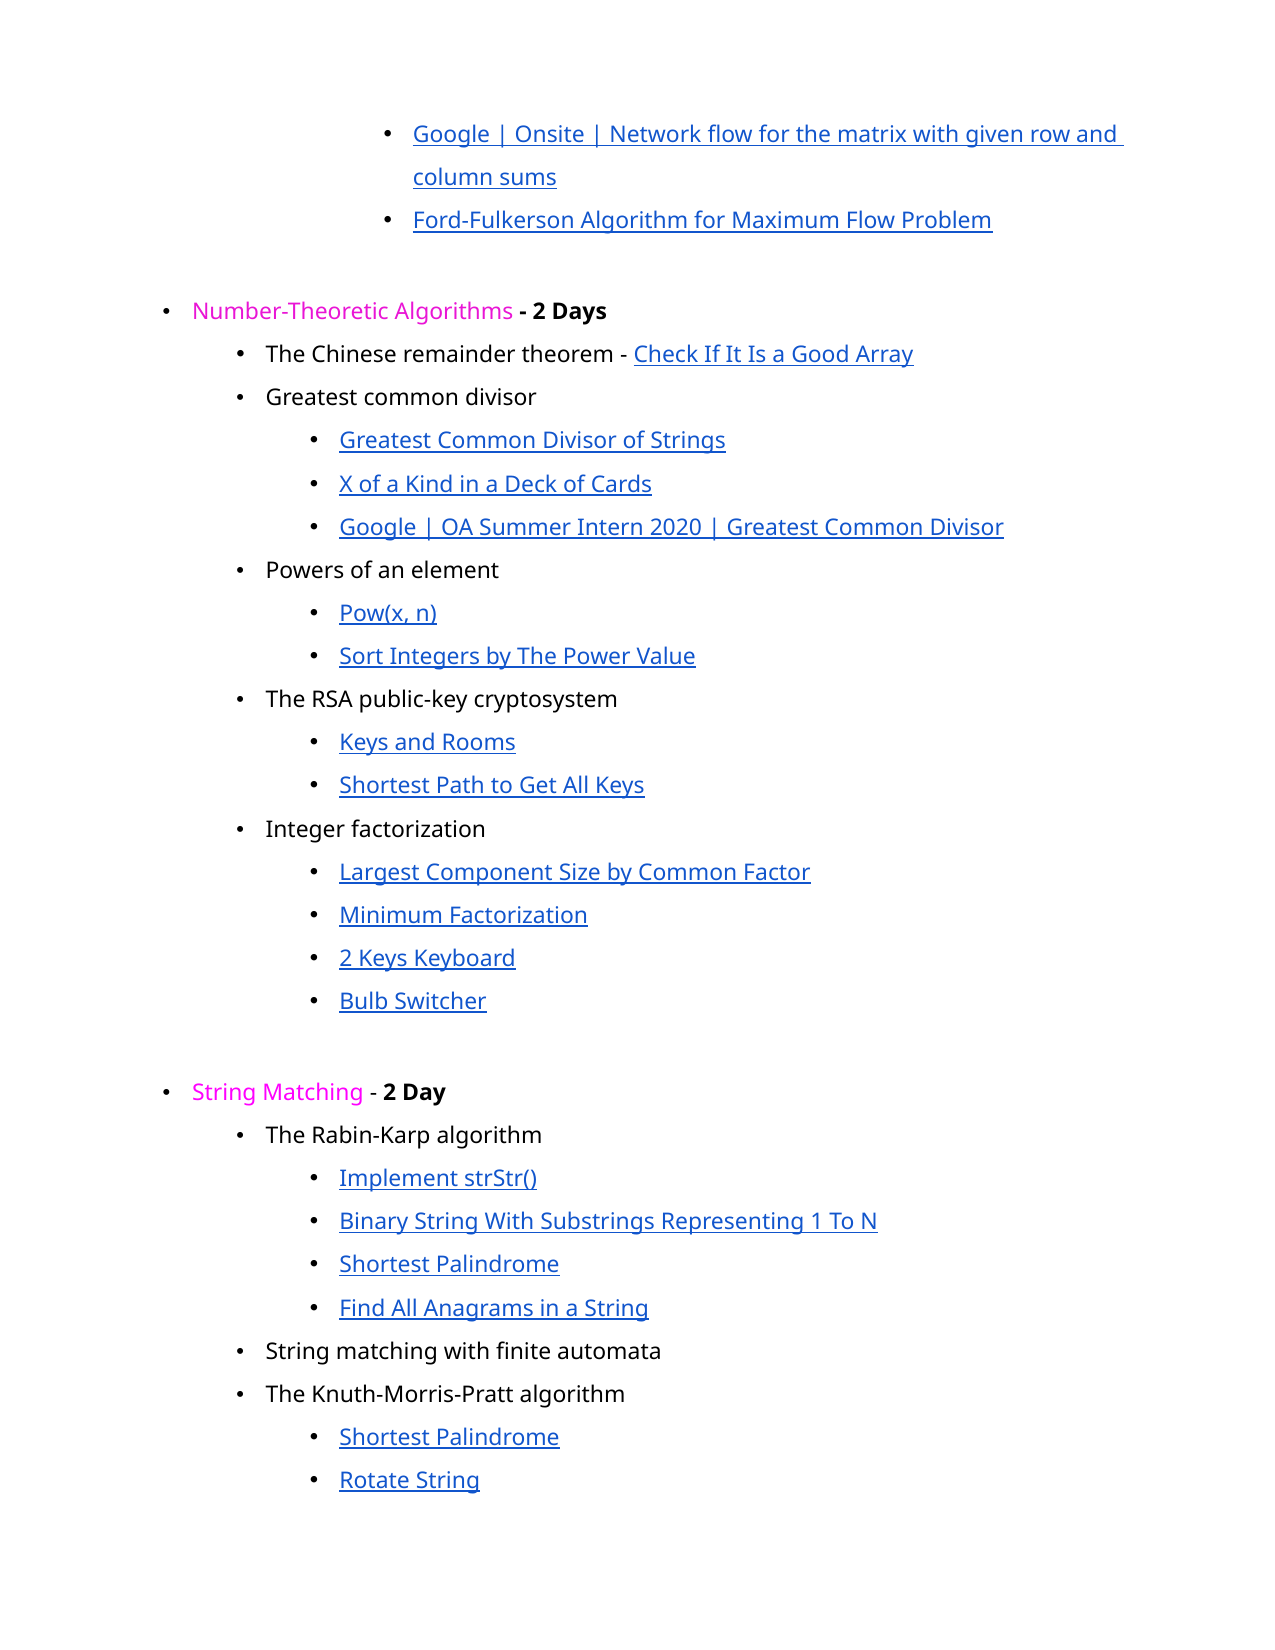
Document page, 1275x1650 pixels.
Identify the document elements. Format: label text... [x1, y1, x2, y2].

list Shortest Palindrome [309, 1248, 1157, 1279]
list Google | Onsite | Network flow for the matrix with given row and column sums [383, 118, 1157, 192]
list String Matching - 2 Day [162, 1076, 1157, 1107]
list Rotate String [309, 1464, 1157, 1495]
list Ford-Fulkerson Algorithm for Maximum Flow Problem [383, 204, 1157, 236]
list Minimum Factorization [309, 899, 1157, 930]
list Google | OA Summer Intern 2020 | Greatest Common Divisor [309, 511, 1157, 542]
list Shortest Palindrome [309, 1421, 1157, 1452]
list Shortest Path to Get All Keys [309, 769, 1157, 801]
list 2 Keys Keyboard [309, 942, 1157, 973]
list Implement strStr() [309, 1162, 1157, 1193]
list The Rabin-Karp algorithm [236, 1119, 1157, 1150]
list Largest Component Size by Common Factor [309, 856, 1157, 887]
list Sort Integers by The Power Value [309, 640, 1157, 671]
list Bulb Switcher [309, 985, 1157, 1016]
list The Knuth-Morris-Pratt algorithm [236, 1378, 1157, 1409]
list Greatest common divisor [236, 381, 1157, 413]
list Pow(x, n) [309, 597, 1157, 628]
list The Chinese remainder theorem - Check If It Is a Good Array [236, 338, 1157, 369]
list Binary String With Substrings Representing 1 To N [309, 1205, 1157, 1236]
list Powers of an element [236, 554, 1157, 585]
list Integer factorization [236, 813, 1157, 844]
list The RSA public-key cryptosystem [236, 683, 1157, 714]
list Number-Theoretic Algorithms - 2 Days [162, 295, 1157, 326]
list Greatest Common Divisor of Strings [309, 424, 1157, 456]
list Find All Anagrams in a String [309, 1291, 1157, 1323]
list Keys and Rooms [309, 726, 1157, 758]
list String matching with finite automata [236, 1334, 1157, 1366]
list X of a Kind in a Deck of Cards [309, 468, 1157, 499]
